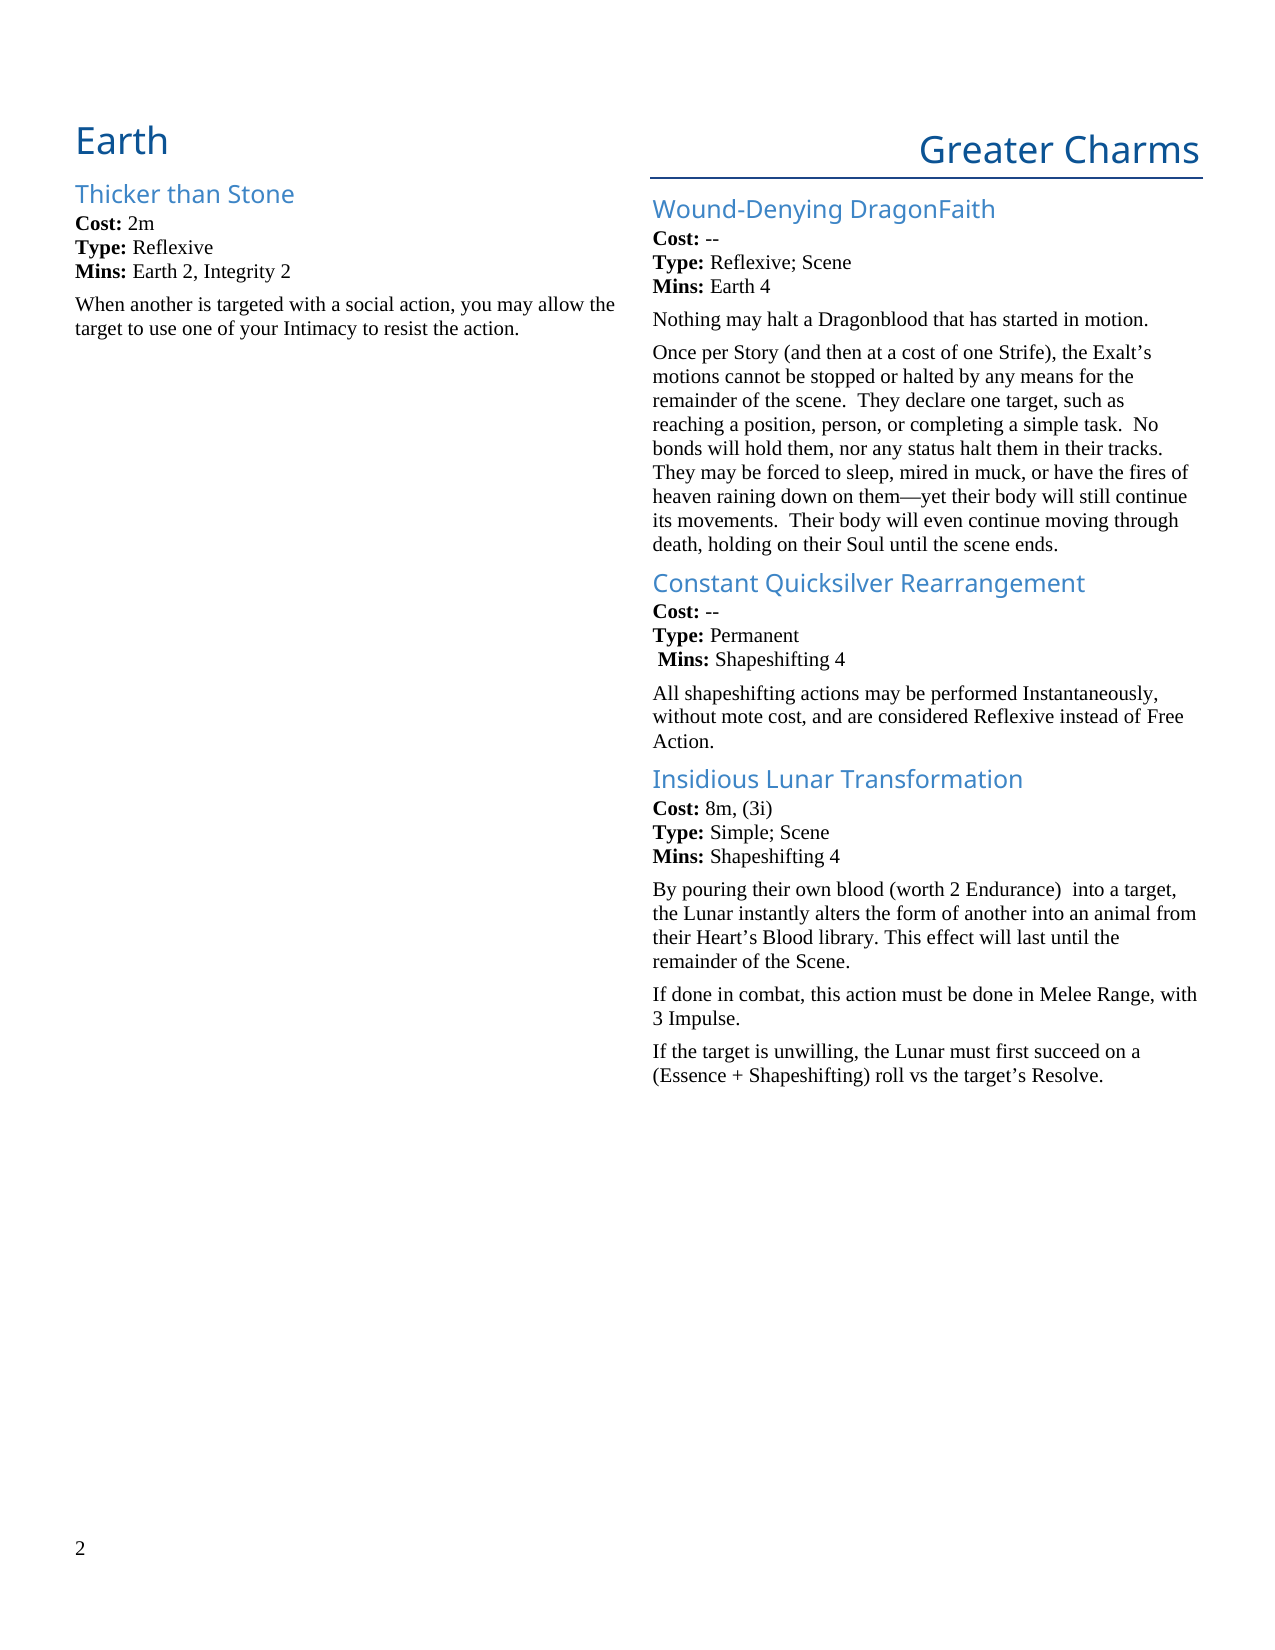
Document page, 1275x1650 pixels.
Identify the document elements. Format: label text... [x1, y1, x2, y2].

subtitle Earth [75, 114, 622, 165]
text If done in combat, this action must be done in Melee Range, with 3 Impulse. [652, 982, 1200, 1030]
text Cost: -- Type: Reflexive; Scene Mins: Earth 4 [652, 226, 1200, 298]
text If the target is unwilling, the Lunar must first succeed on a (Essence + Shapeshifting) roll vs the target’s Resolve. [652, 1039, 1200, 1087]
text Cost: 8m, (3i) Type: Simple; Scene Mins: Shapeshifting 4 [652, 796, 1200, 868]
subtitle Thicker than Stone [75, 177, 622, 211]
text Cost: 2m Type: Reflexive Mins: Earth 2, Integrity 2 [75, 211, 622, 283]
text By pouring their own blood (worth 2 Endurance) into a target, the Lunar instantly alters the form of another into an animal from their Heart’s Blood library. This effect will last until the remainder of the Scene. [652, 877, 1200, 973]
subtitle Constant Quicksilver Rearrangement [652, 565, 1200, 599]
subtitle Greater Charms [649, 120, 1203, 179]
subtitle Insidious Lunar Transformation [652, 762, 1200, 796]
text Once per Story (and then at a cost of one Strife), the Exalt’s motions cannot be stopped or halted by any means for the remainder of the scene. They declare one target, such as reaching a position, person, or completing a simple task. No bonds will hold them, nor any status halt them in their tracks. They may be forced to sleep, mired in muck, or have the fires of heaven raining down on them—yet their body will still continue its movements. Their body will even continue moving through death, holding on their Soul until the scene ends. [652, 340, 1200, 556]
text When another is targeted with a social action, you may allow the target to use one of your Intimacy to resist the action. [75, 292, 622, 340]
text Nothing may halt a Dragonblood that has started in motion. [652, 307, 1200, 331]
text Cost: -- Type: Permanent Mins: Shapeshifting 4 [652, 599, 1200, 671]
subtitle Wound-Denying DragonFaith [652, 191, 1200, 226]
text All shapeshifting actions may be performed Instantaneously, without mote cost, and are considered Reflexive instead of Free Action. [652, 680, 1200, 753]
